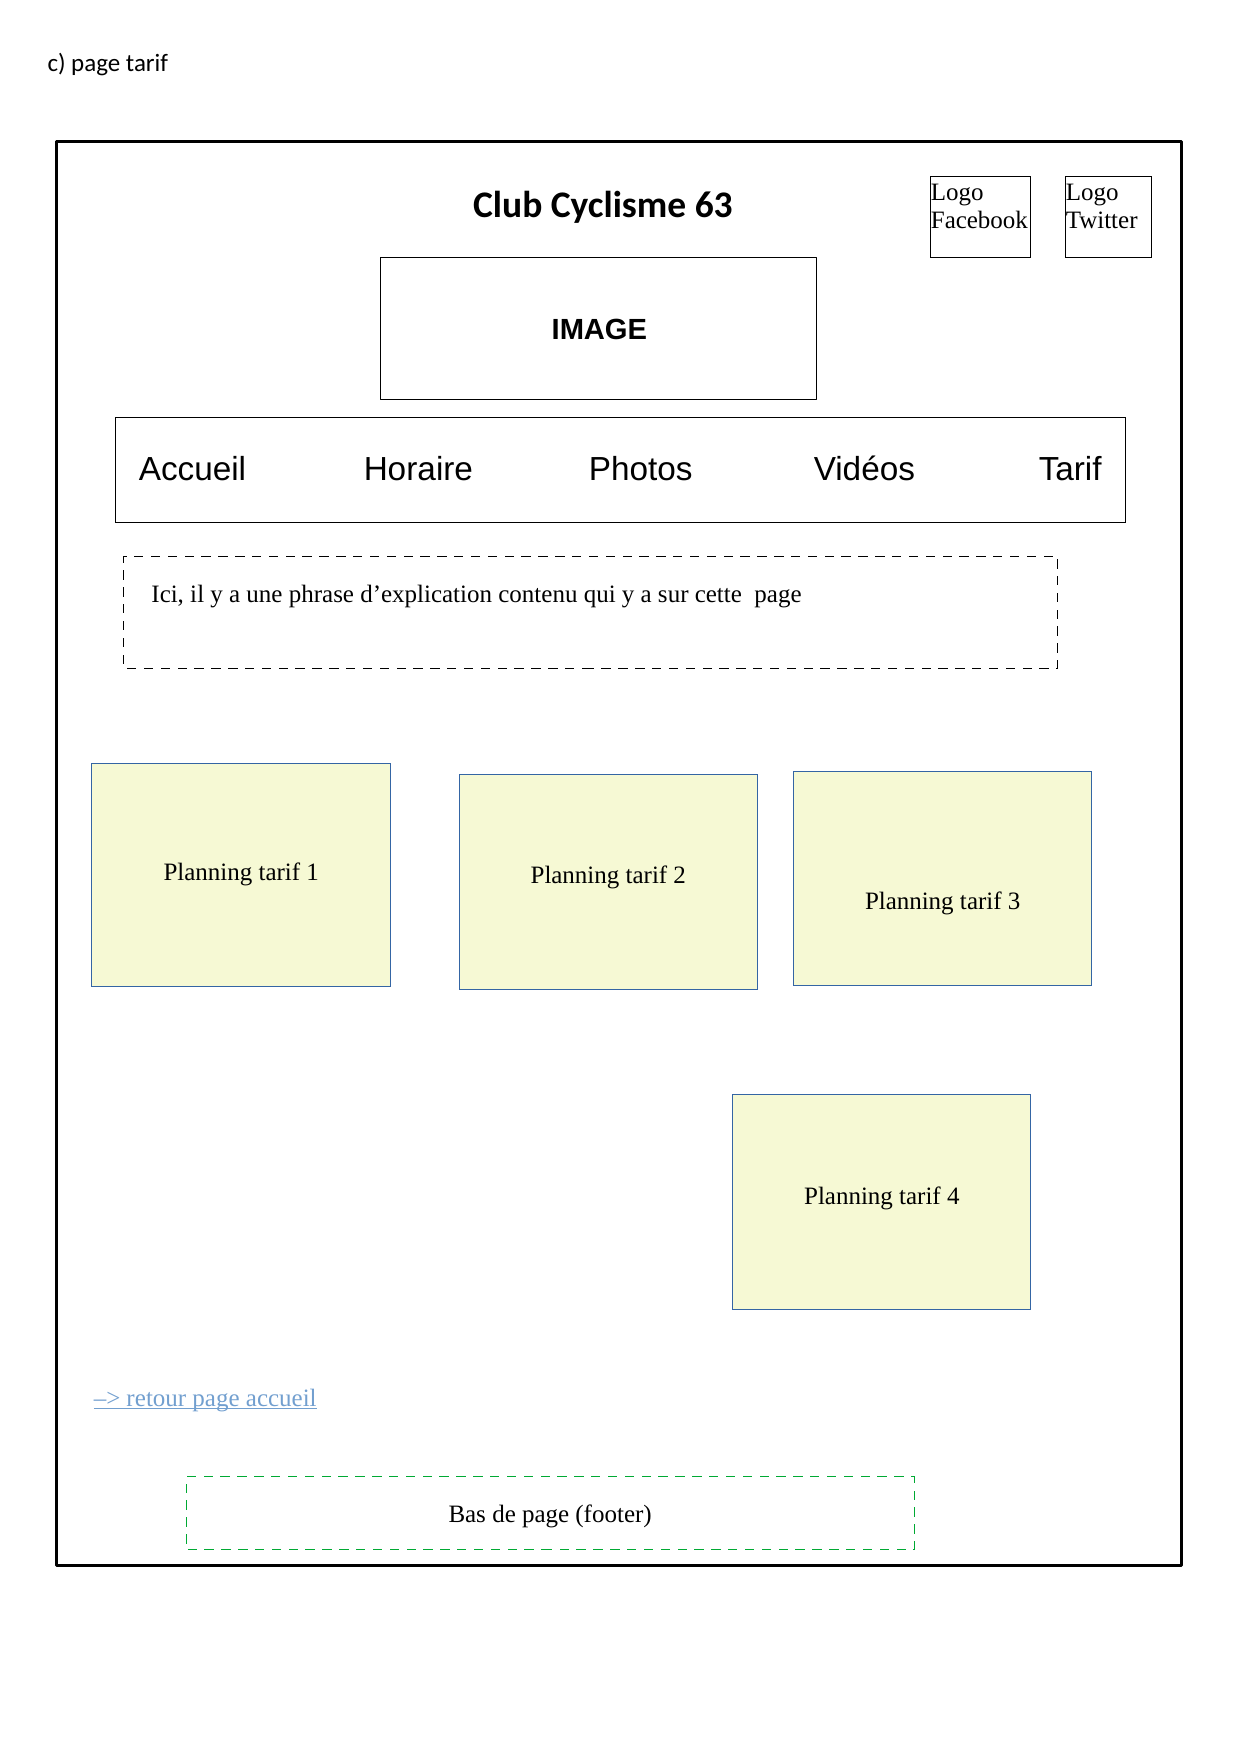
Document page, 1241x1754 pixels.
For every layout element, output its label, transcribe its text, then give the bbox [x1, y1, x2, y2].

text c) page tarif [47, 47, 1193, 78]
